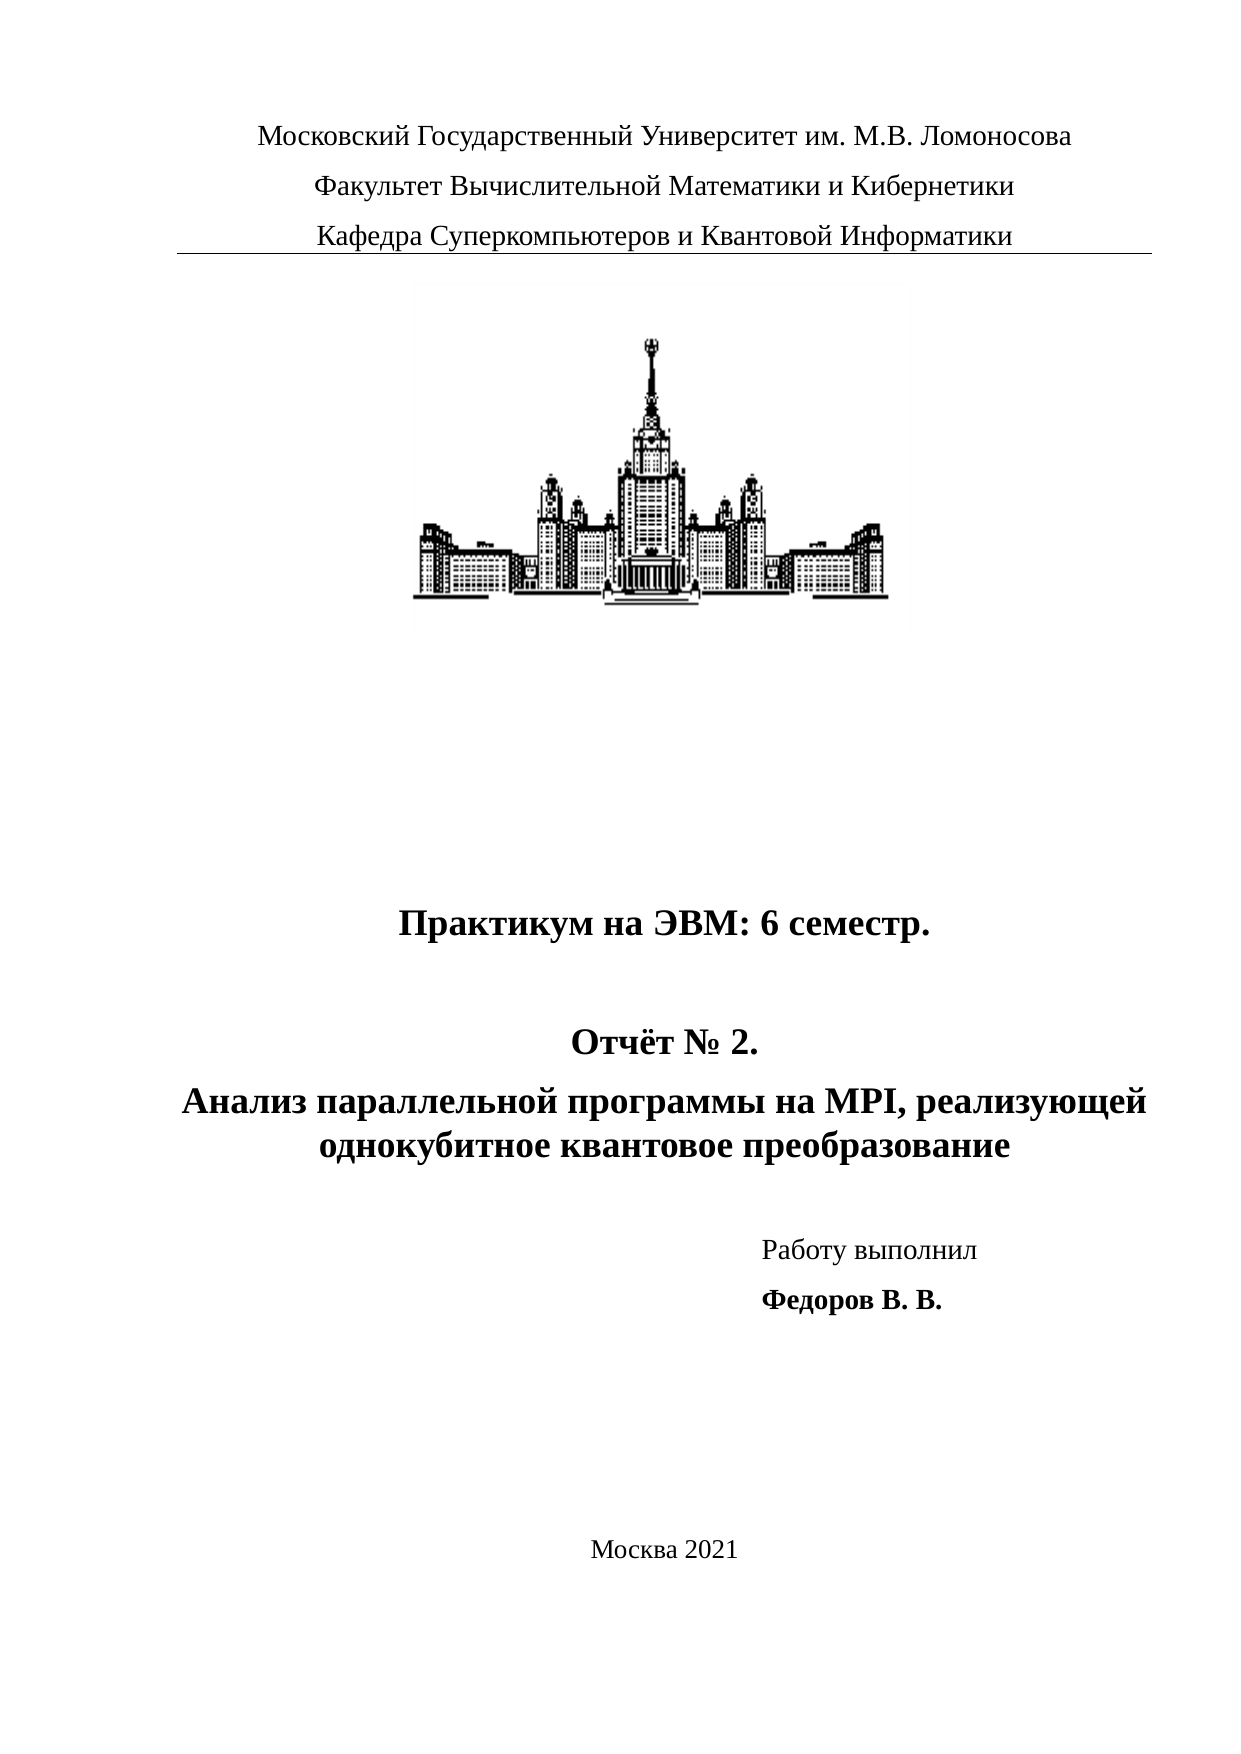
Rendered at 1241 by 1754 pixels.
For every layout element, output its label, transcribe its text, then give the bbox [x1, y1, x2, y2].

table_header Работу выполнил Федоров В. В. [756, 1226, 1098, 1337]
text Отчёт № 2. [177, 1019, 1152, 1063]
table_cell [756, 1338, 1098, 1399]
text Москва 2021 [177, 1534, 1152, 1565]
picture [343, 270, 986, 655]
table_header [183, 1226, 756, 1337]
text Кафедра Суперкомпьютеров и Квантовой Информатики [177, 218, 1152, 253]
table_cell [183, 1338, 756, 1399]
text Анализ параллельной программы на MPI, реализующей однокубитное квантовое преобразование [177, 1079, 1152, 1165]
text Факультет Вычислительной Математики и Кибернетики [177, 168, 1152, 201]
text Практикум на ЭВМ: 6 семестр. [177, 901, 1152, 944]
text Московский Государственный Университет им. М.В. Ломоносова [177, 118, 1152, 152]
